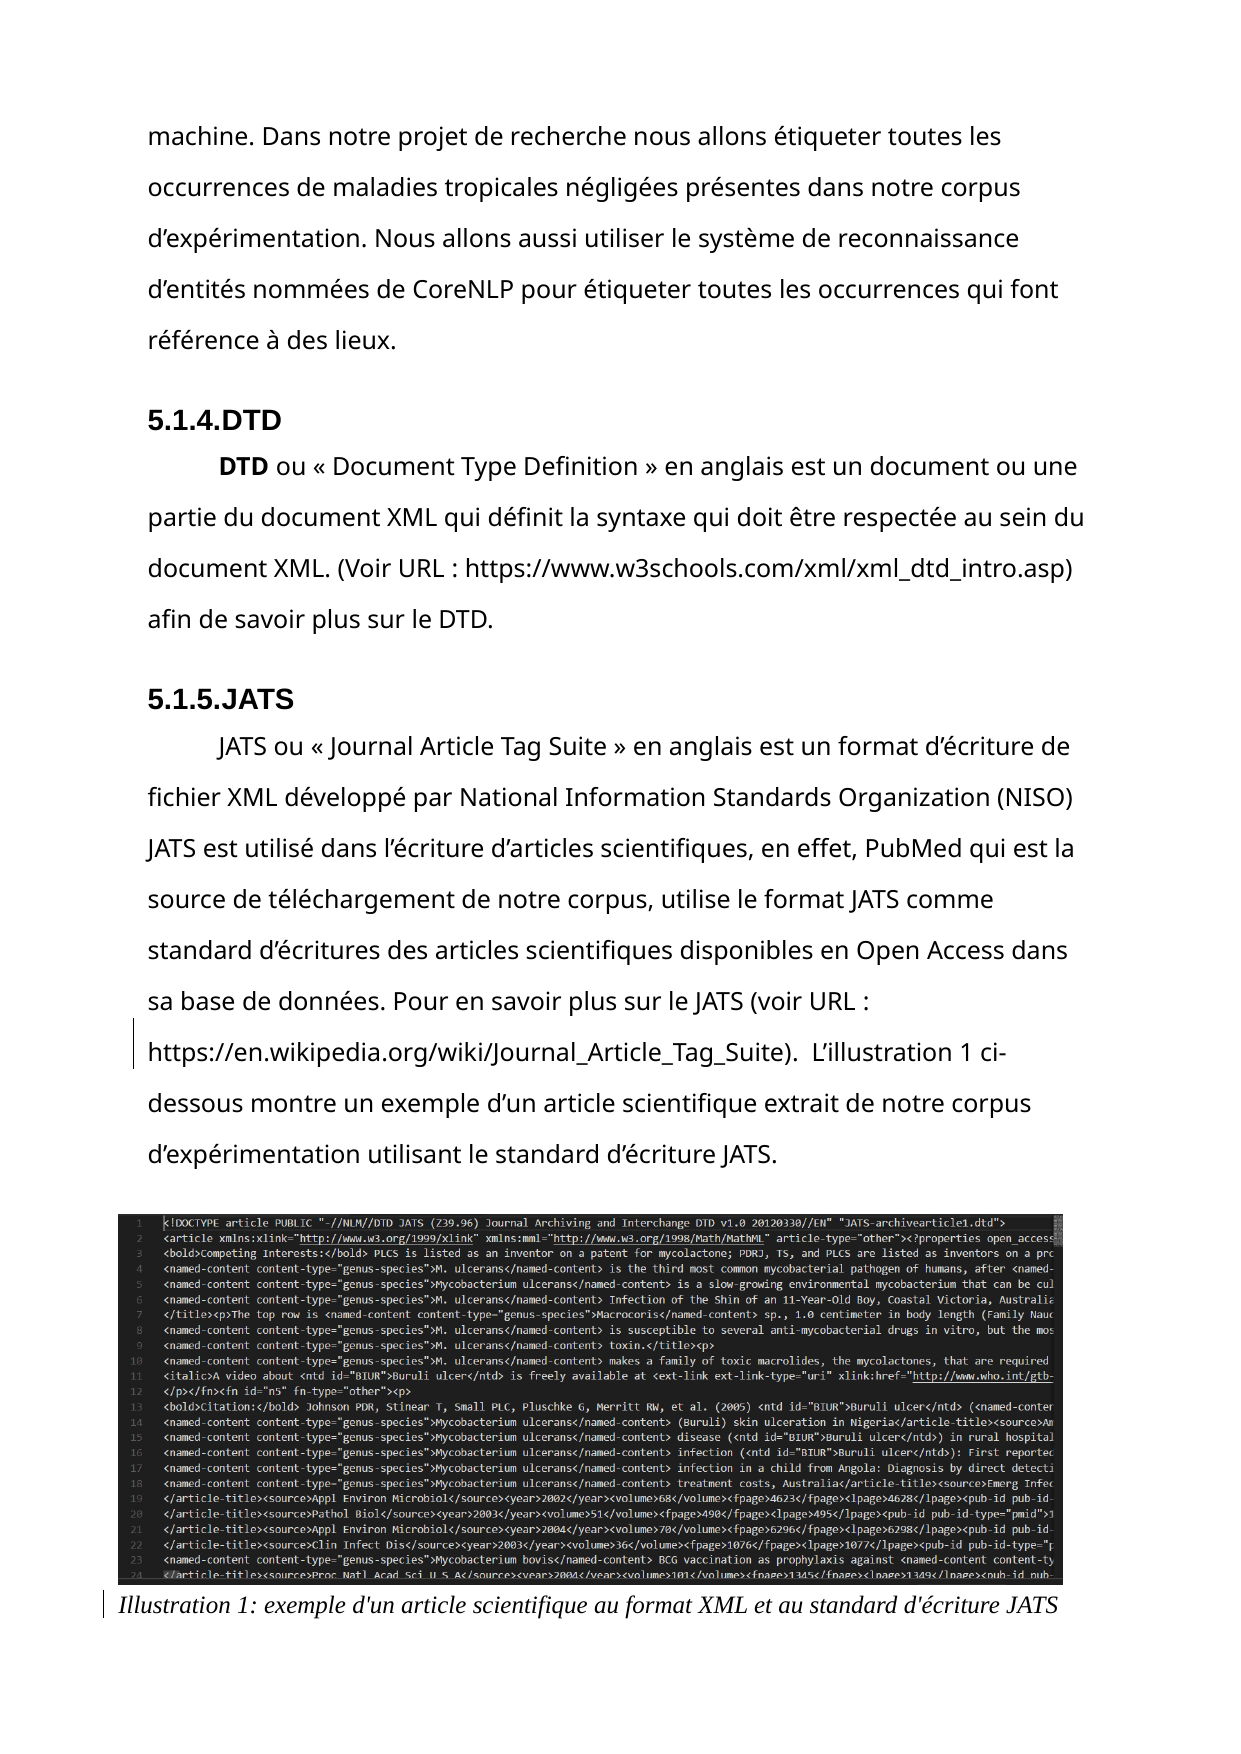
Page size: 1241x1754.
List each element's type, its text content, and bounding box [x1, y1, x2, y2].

text machine. Dans notre projet de recherche nous allons étiqueter toutes les occurrences de maladies tropicales négligées présentes dans notre corpus d’expérimentation. Nous allons aussi utiliser le système de reconnaissance d’entités nommées de CoreNLP pour étiqueter toutes les occurrences qui font référence à des lieux. [147, 118, 1092, 356]
text DTD ou « Document Type Definition » en anglais est un document ou une partie du document XML qui définit la syntaxe qui doit être respectée au sein du document XML. (Voir URL : https://www.w3schools.com/xml/xml_dtd_intro.asp) afin de savoir plus sur le DTD. [147, 449, 1092, 636]
text Illustration 1: exemple d'un article scientifique au format XML et au standard d'écriture JATS [118, 1215, 1122, 1618]
text JATS ou « Journal Article Tag Suite » en anglais est un format d’écriture de fichier XML développé par National Information Standards Organization (NISO) JATS est utilisé dans l’écriture d’articles scientifiques, en effet, PubMed qui est la source de téléchargement de notre corpus, utilise le format JATS comme standard d’écritures des articles scientifiques disponibles en Open Access dans sa base de données. Pour en savoir plus sur le JATS (voir URL : https://en.wikipedia.org/wiki/Journal_Article_Tag_Suite). L’illustration 1 ci-dessous montre un exemple d’un article scientifique extrait de notre corpus d’expérimentation utilisant le standard d’écriture JATS. [147, 728, 1092, 1171]
subtitle JATS [147, 682, 1092, 716]
subtitle DTD [147, 402, 1092, 436]
picture [118, 1214, 1063, 1585]
